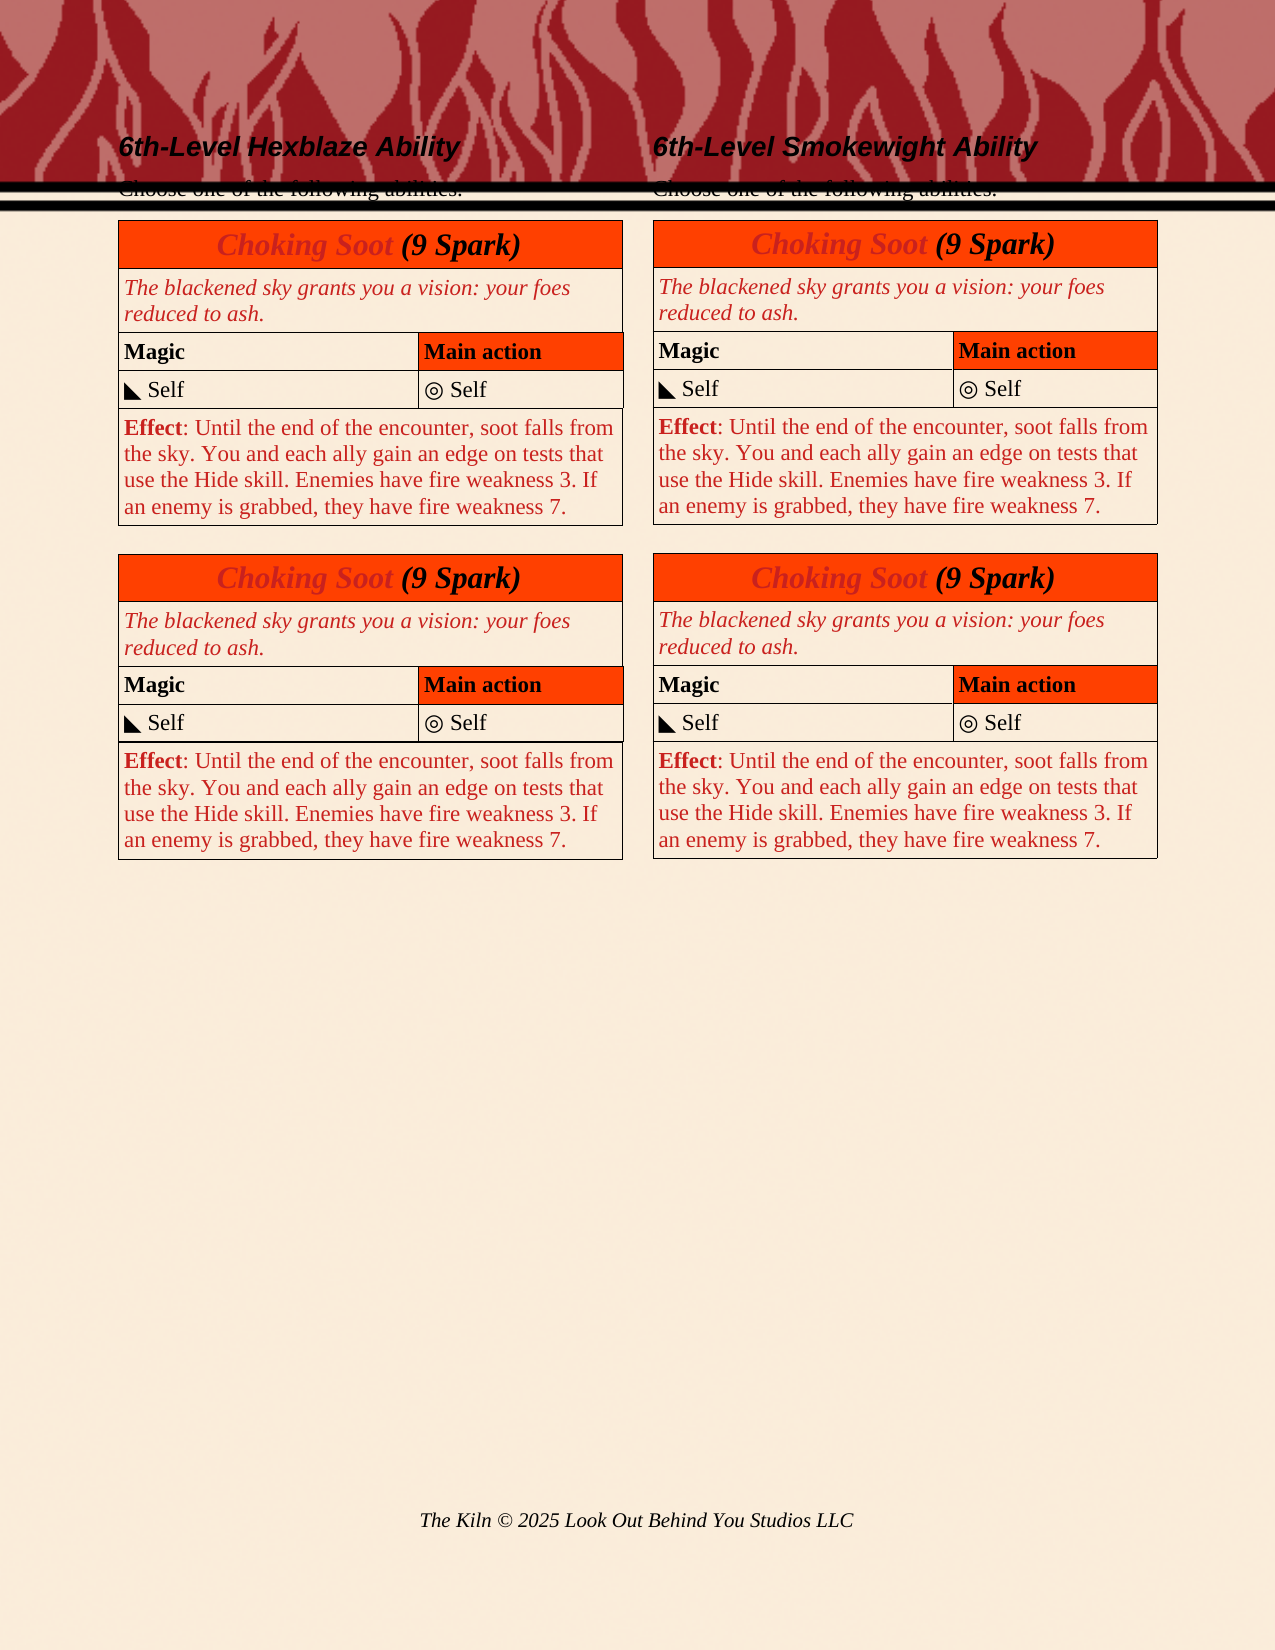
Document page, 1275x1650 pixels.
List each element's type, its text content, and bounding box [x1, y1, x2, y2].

picture [0, 0, 1275, 1650]
table_header Main action [954, 332, 1157, 369]
table_header Choking Soot (9 Spark) [119, 221, 622, 268]
table_cell ◣ Self [654, 370, 952, 407]
table_cell ◎ Self [954, 370, 1157, 407]
table_header Effect: Until the end of the encounter, soot falls from the sky. You and each ally gain an edge on tests that use the Hide skill. Enemies have fire weakness 3. If an enemy is grabbed, they have fire weakness 7. [654, 408, 1157, 524]
table_header Magic [654, 332, 952, 369]
table_header Effect: Until the end of the encounter, soot falls from the sky. You and each ally gain an edge on tests that use the Hide skill. Enemies have fire weakness 3. If an enemy is grabbed, they have fire weakness 7. [119, 743, 622, 859]
table_cell ◎ Self [419, 371, 623, 408]
table_header Effect: Until the end of the encounter, soot falls from the sky. You and each ally gain an edge on tests that use the Hide skill. Enemies have fire weakness 3. If an enemy is grabbed, they have fire weakness 7. [654, 742, 1157, 858]
table_header Choking Soot (9 Spark) [654, 221, 1157, 267]
table_cell ◣ Self [119, 705, 418, 741]
table_header Magic [119, 667, 418, 704]
table_cell ◣ Self [654, 704, 952, 741]
table_cell ◎ Self [954, 704, 1157, 741]
table_header Main action [419, 667, 623, 704]
subtitle 6th-Level Hexblaze Ability [118, 131, 622, 163]
subtitle 6th-Level Smokewight Ability [652, 131, 1157, 163]
subtitle Choose one of the following abilities. [652, 175, 1157, 201]
table_cell ◎ Self [419, 705, 623, 741]
table_header Magic [119, 333, 418, 370]
table_header Magic [654, 666, 952, 703]
table_header Main action [954, 666, 1157, 703]
table_header Main action [419, 333, 623, 370]
table_header Effect: Until the end of the encounter, soot falls from the sky. You and each ally gain an edge on tests that use the Hide skill. Enemies have fire weakness 3. If an enemy is grabbed, they have fire weakness 7. [119, 409, 622, 525]
table_cell ◣ Self [119, 371, 418, 408]
table_cell The blackened sky grants you a vision: your foes reduced to ash. [654, 602, 1157, 665]
table_cell The blackened sky grants you a vision: your foes reduced to ash. [654, 268, 1157, 331]
table_cell The blackened sky grants you a vision: your foes reduced to ash. [119, 269, 622, 332]
table_header Choking Soot (9 Spark) [654, 554, 1157, 601]
subtitle Choose one of the following abilities. [118, 175, 622, 202]
table_header Choking Soot (9 Spark) [119, 555, 622, 601]
table_cell The blackened sky grants you a vision: your foes reduced to ash. [119, 602, 622, 666]
